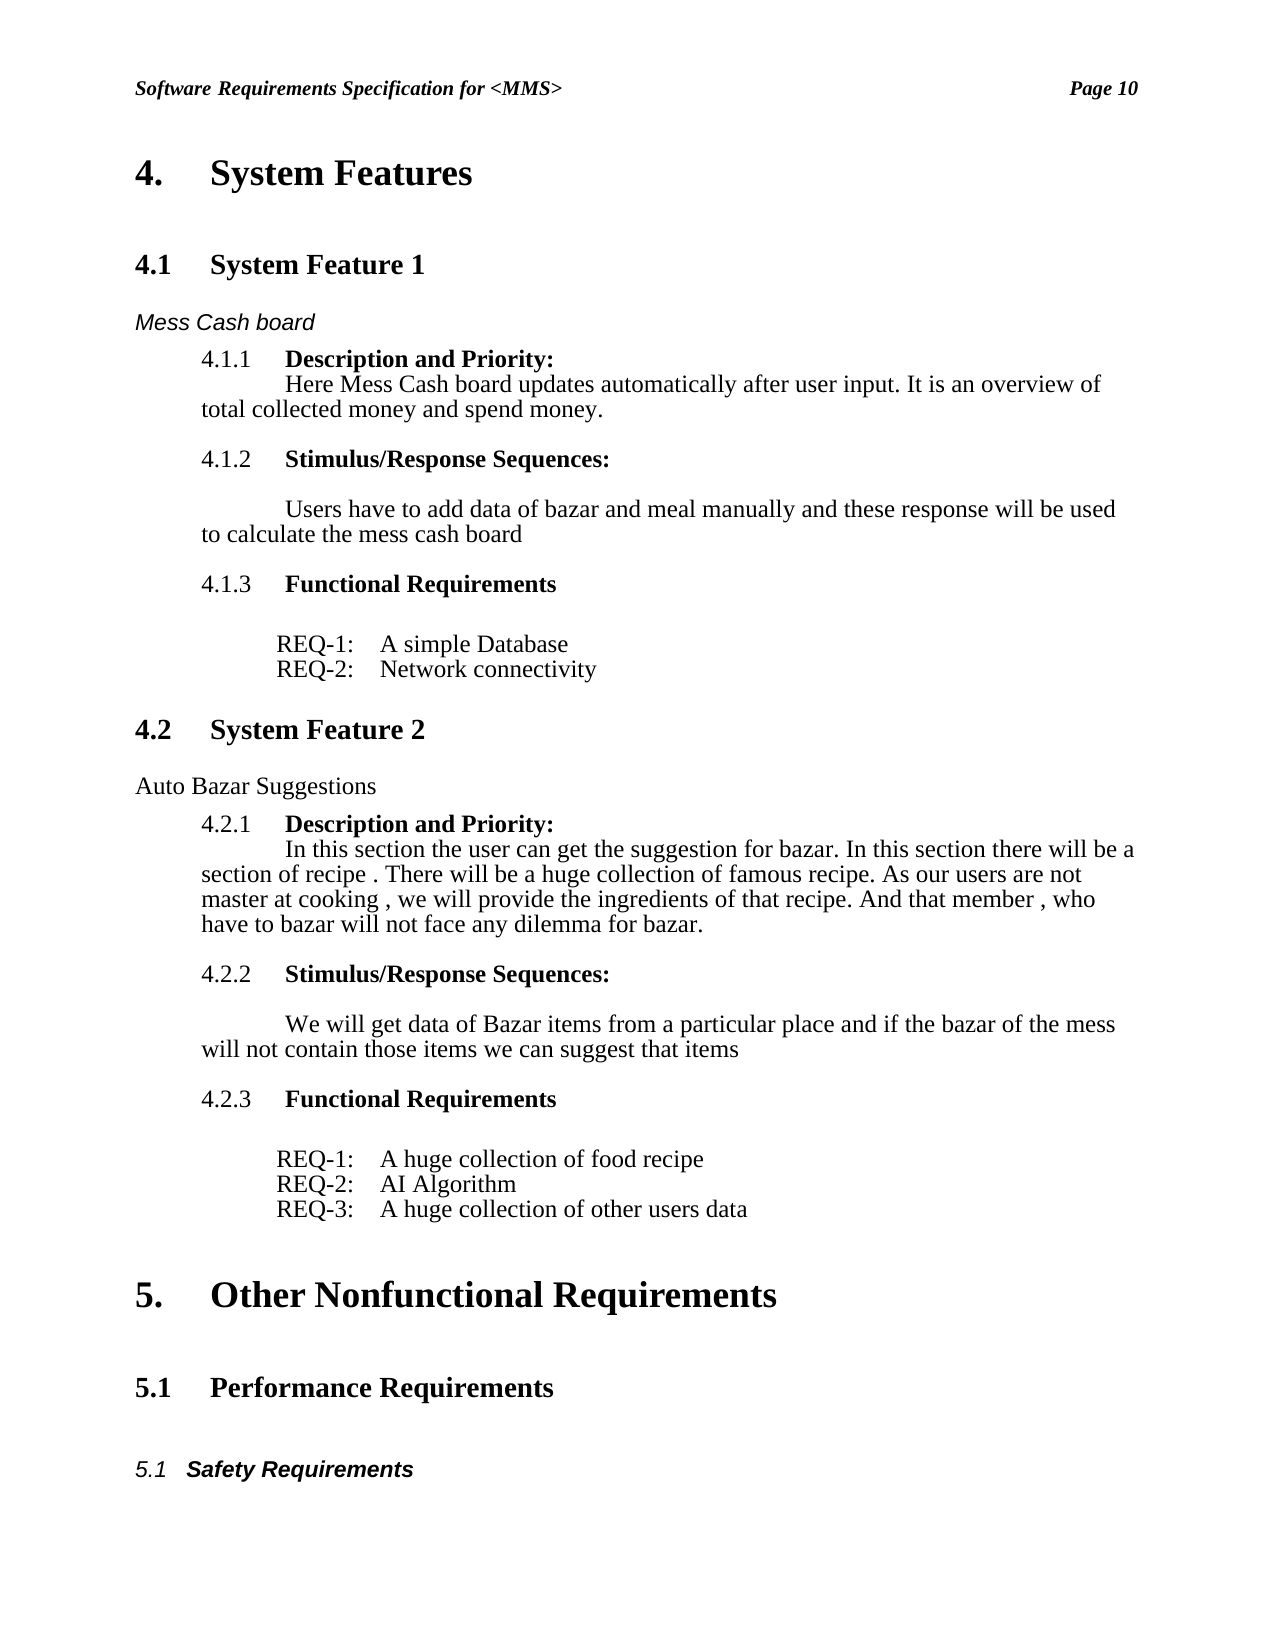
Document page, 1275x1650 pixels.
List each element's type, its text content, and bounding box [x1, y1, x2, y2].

subtitle System Feature 1 [135, 247, 1140, 281]
text 4.1.1 Description and Priority: Here Mess Cash board updates automatically after user input. It is an overview of total collected money and spend money. [201, 347, 1140, 422]
text 5.1 Safety Requirements [135, 1458, 1140, 1483]
text REQ-2: AI Algorithm [276, 1173, 1140, 1198]
text 4.2.2 Stimulus/Response Sequences: [201, 962, 1140, 987]
text 4.2.1 Description and Priority: In this section the user can get the suggestion for bazar. In this section there will be a section of recipe . There will be a huge collection of famous recipe. As our users are not master at cooking , we will provide the ingredients of that recipe. And that member , who have to bazar will not face any dilemma for bazar. [201, 812, 1140, 937]
text Users have to add data of bazar and meal manually and these response will be used to calculate the mess cash board [201, 497, 1140, 547]
text Mess Cash board [135, 310, 1140, 335]
subtitle System Feature 2 [135, 712, 1140, 746]
text 4.2.3 Functional Requirements [201, 1087, 1140, 1112]
text REQ-2: Network connectivity [276, 658, 1140, 683]
text 4.1.2 Stimulus/Response Sequences: [201, 447, 1140, 472]
text REQ-1: A simple Database [276, 633, 1140, 658]
subtitle Other Nonfunctional Requirements [135, 1273, 1140, 1316]
subtitle Performance Requirements [135, 1370, 1140, 1403]
text Auto Bazar Suggestions [135, 775, 1140, 800]
subtitle System Features [135, 150, 1140, 193]
text We will get data of Bazar items from a particular place and if the bazar of the mess will not contain those items we can suggest that items [201, 1012, 1140, 1062]
text REQ-1: A huge collection of food recipe [276, 1148, 1140, 1173]
text 4.1.3 Functional Requirements [201, 572, 1140, 597]
text REQ-3: A huge collection of other users data [276, 1198, 1140, 1223]
